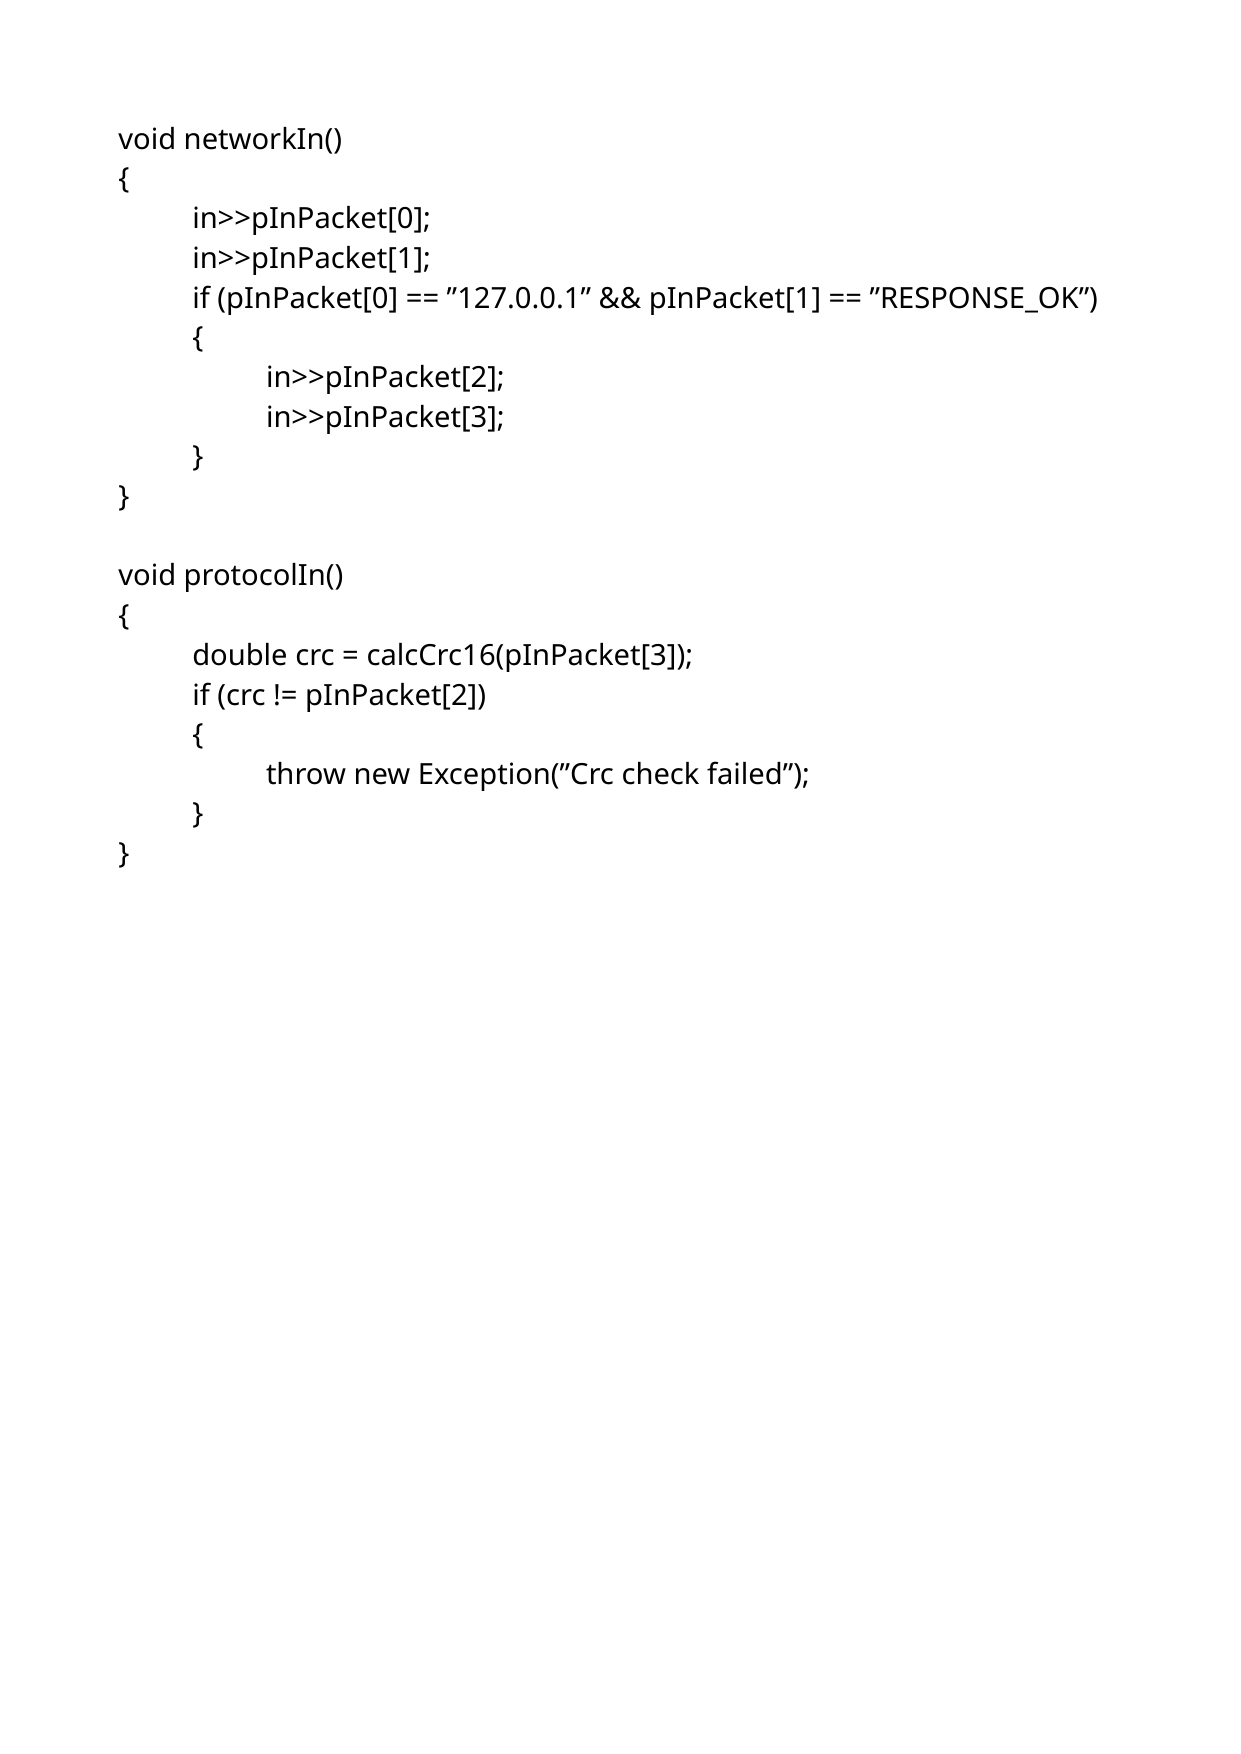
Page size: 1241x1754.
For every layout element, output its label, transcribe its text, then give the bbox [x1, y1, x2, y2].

text void protocolIn() [118, 555, 1122, 594]
text { [118, 158, 1122, 197]
text double crc = calcCrc16(pInPacket[3]); [118, 634, 1122, 674]
text in>>pInPacket[2]; [118, 356, 1122, 396]
text } [118, 475, 1122, 515]
text throw new Exception(”Crc check failed”); [118, 753, 1122, 793]
text { [118, 594, 1122, 634]
text } [118, 793, 1122, 832]
text in>>pInPacket[1]; [118, 237, 1122, 277]
text in>>pInPacket[0]; [118, 197, 1122, 237]
text } [118, 832, 1122, 872]
text } [118, 436, 1122, 475]
text void networkIn() [118, 118, 1122, 158]
text { [118, 713, 1122, 753]
text if (crc != pInPacket[2]) [118, 674, 1122, 713]
text { [118, 317, 1122, 356]
text in>>pInPacket[3]; [118, 396, 1122, 436]
text if (pInPacket[0] == ”127.0.0.1” && pInPacket[1] == ”RESPONSE_OK”) [118, 277, 1122, 317]
